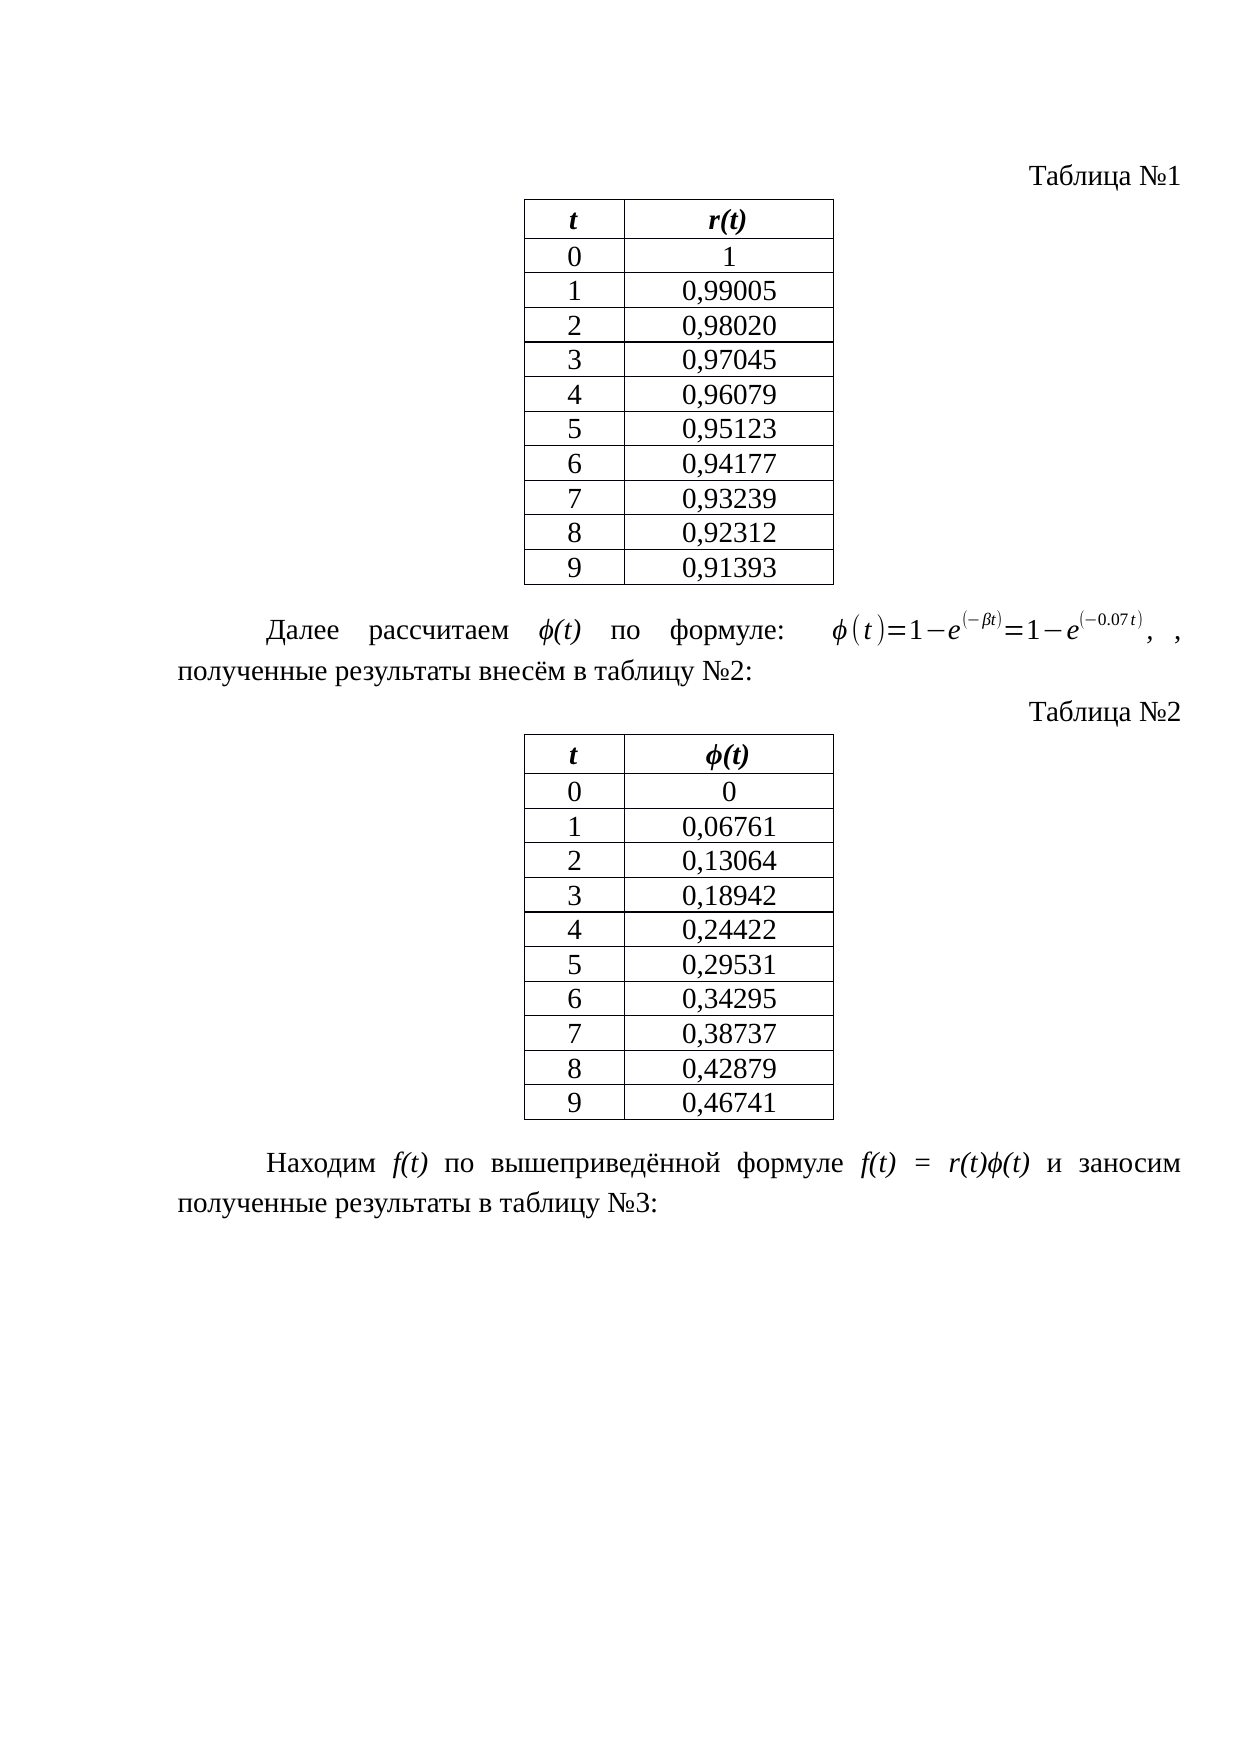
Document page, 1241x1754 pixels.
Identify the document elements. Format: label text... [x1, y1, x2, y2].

table_cell 0,96079 [625, 377, 833, 411]
table_cell 7 [525, 481, 624, 514]
table_cell 4 [525, 913, 624, 946]
table_cell 0,06761 [625, 809, 833, 842]
table_cell 9 [525, 550, 624, 583]
table_cell 0 [625, 774, 833, 808]
table_cell 2 [525, 308, 624, 341]
table_cell 6 [525, 982, 624, 1015]
table_cell 9 [525, 1085, 624, 1119]
text Таблица №1 [177, 158, 1181, 192]
text Далее рассчитаем ϕ(t) по формуле: , полученные результаты внесём в таблицу №2: [177, 609, 1181, 687]
table_cell 8 [525, 515, 624, 549]
table_cell 1 [525, 809, 624, 842]
table_cell 0,29531 [625, 947, 833, 981]
table_cell 3 [525, 878, 624, 911]
text Находим f(t) по вышеприведённой формуле f(t) = r(t)ϕ(t) и заносим полученные результаты в таблицу №3: [177, 1145, 1181, 1219]
table_cell 0,13064 [625, 843, 833, 877]
table_cell 0,95123 [625, 412, 833, 445]
table_cell 0,18942 [625, 878, 833, 911]
table_header r(t) [625, 200, 833, 238]
table_cell 1 [625, 239, 833, 272]
table_cell 2 [525, 843, 624, 877]
table_cell 0,98020 [625, 308, 833, 341]
table_cell 0 [525, 774, 624, 808]
table_cell 0,99005 [625, 273, 833, 307]
table_cell 5 [525, 412, 624, 445]
table_cell 0 [525, 239, 624, 272]
table_cell 0,24422 [625, 913, 833, 946]
table_cell 7 [525, 1016, 624, 1050]
table_cell 0,92312 [625, 515, 833, 549]
table_cell 3 [525, 343, 624, 376]
table_header t [525, 735, 624, 773]
table_cell 0,42879 [625, 1051, 833, 1084]
table_cell 0,34295 [625, 982, 833, 1015]
table_header ϕ(t) [625, 735, 833, 773]
text Таблица №2 [251, 694, 1181, 727]
table_cell 4 [525, 377, 624, 411]
table_cell 0,38737 [625, 1016, 833, 1050]
table_cell 0,46741 [625, 1085, 833, 1119]
table_cell 6 [525, 446, 624, 480]
table_cell 1 [525, 273, 624, 307]
table_cell 0,91393 [625, 550, 833, 583]
table_cell 8 [525, 1051, 624, 1084]
table_header t [525, 200, 624, 238]
table_cell 0,97045 [625, 343, 833, 376]
table_cell 5 [525, 947, 624, 981]
table_cell 0,93239 [625, 481, 833, 514]
table_cell 0,94177 [625, 446, 833, 480]
